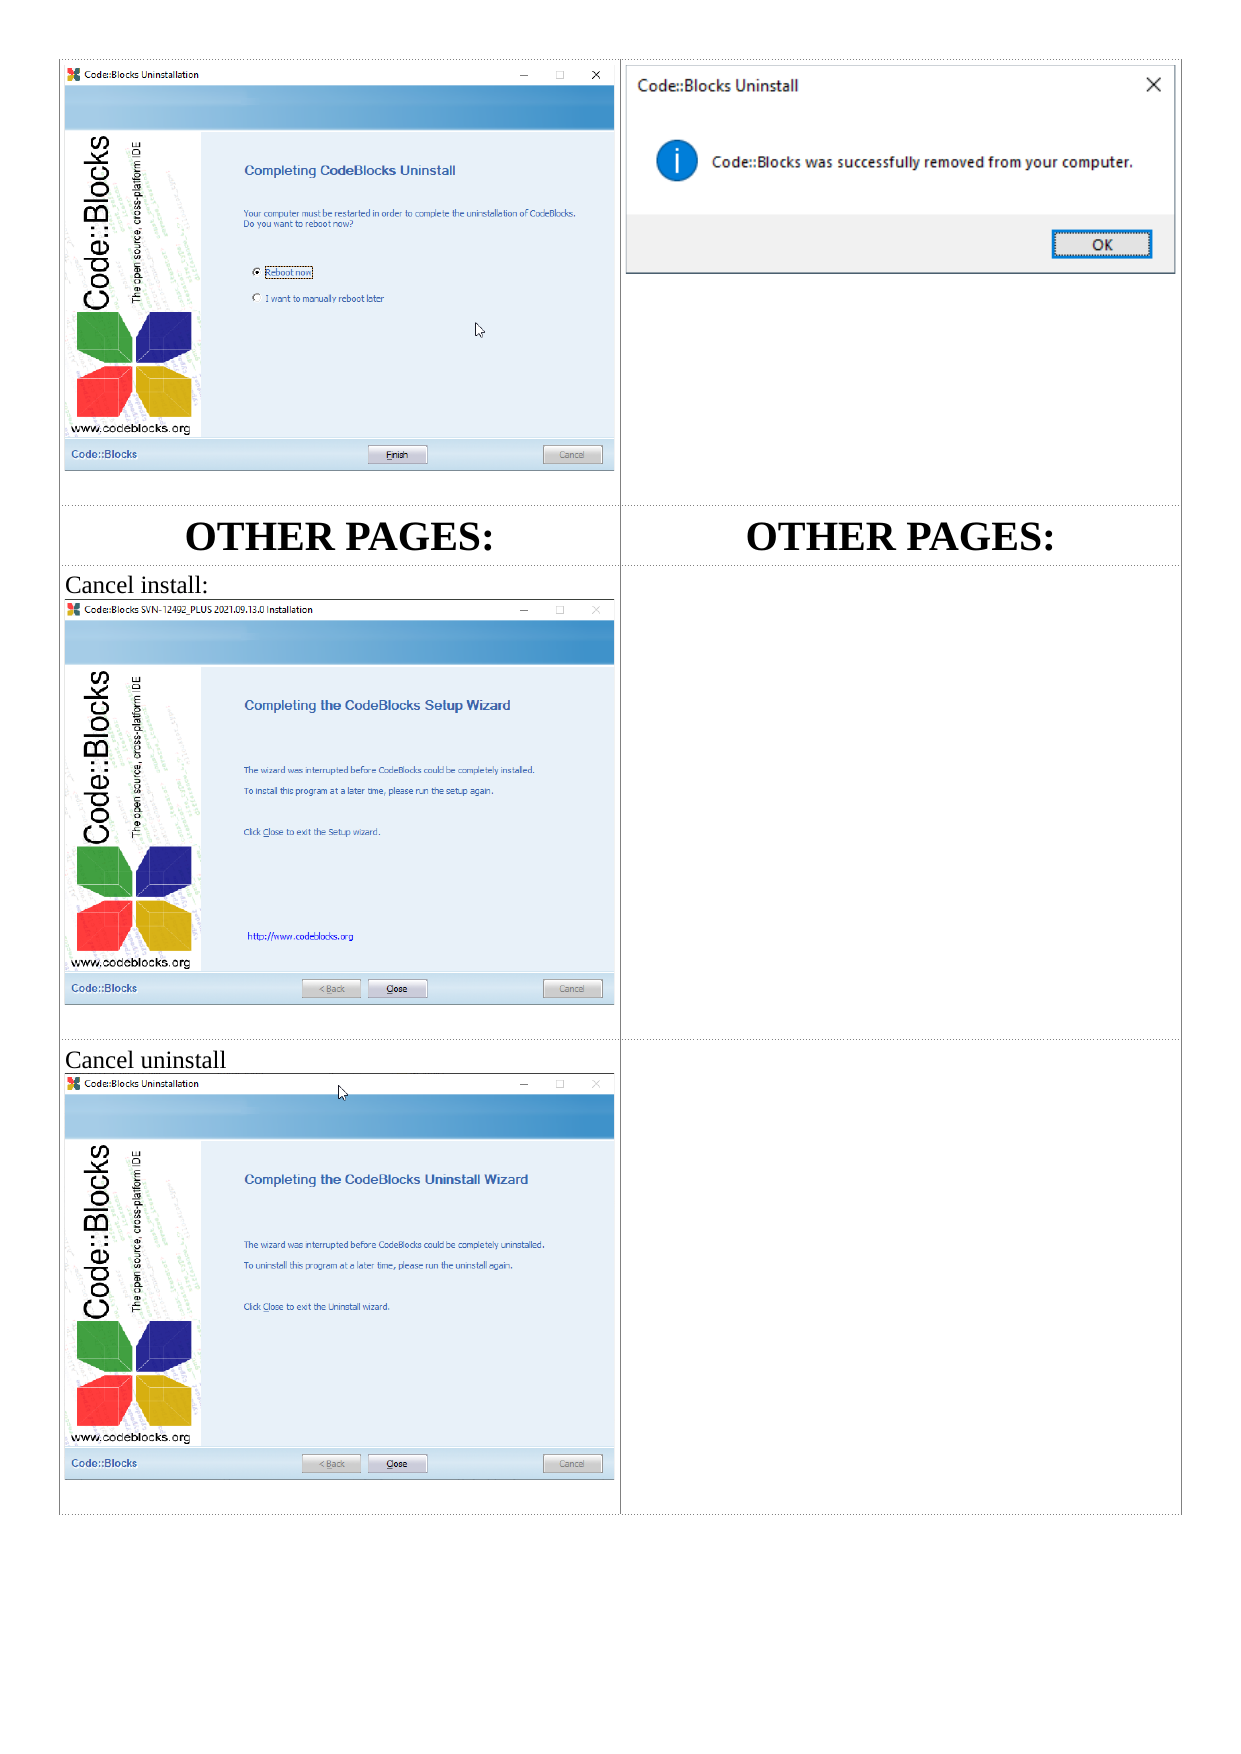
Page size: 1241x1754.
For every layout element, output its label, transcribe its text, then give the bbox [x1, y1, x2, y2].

table_cell [621, 565, 1181, 1039]
table_cell [621, 1039, 1181, 1514]
table_cell [60, 59, 620, 505]
picture [625, 65, 1176, 274]
table_cell Cancel uninstall [60, 1039, 620, 1514]
table_cell [621, 59, 1181, 505]
picture [64, 1073, 615, 1480]
table_cell OTHER PAGES: [60, 505, 620, 564]
table_cell OTHER PAGES: [621, 505, 1181, 564]
picture [64, 65, 615, 471]
table_cell Cancel install: [60, 565, 620, 1039]
picture [64, 599, 615, 1005]
